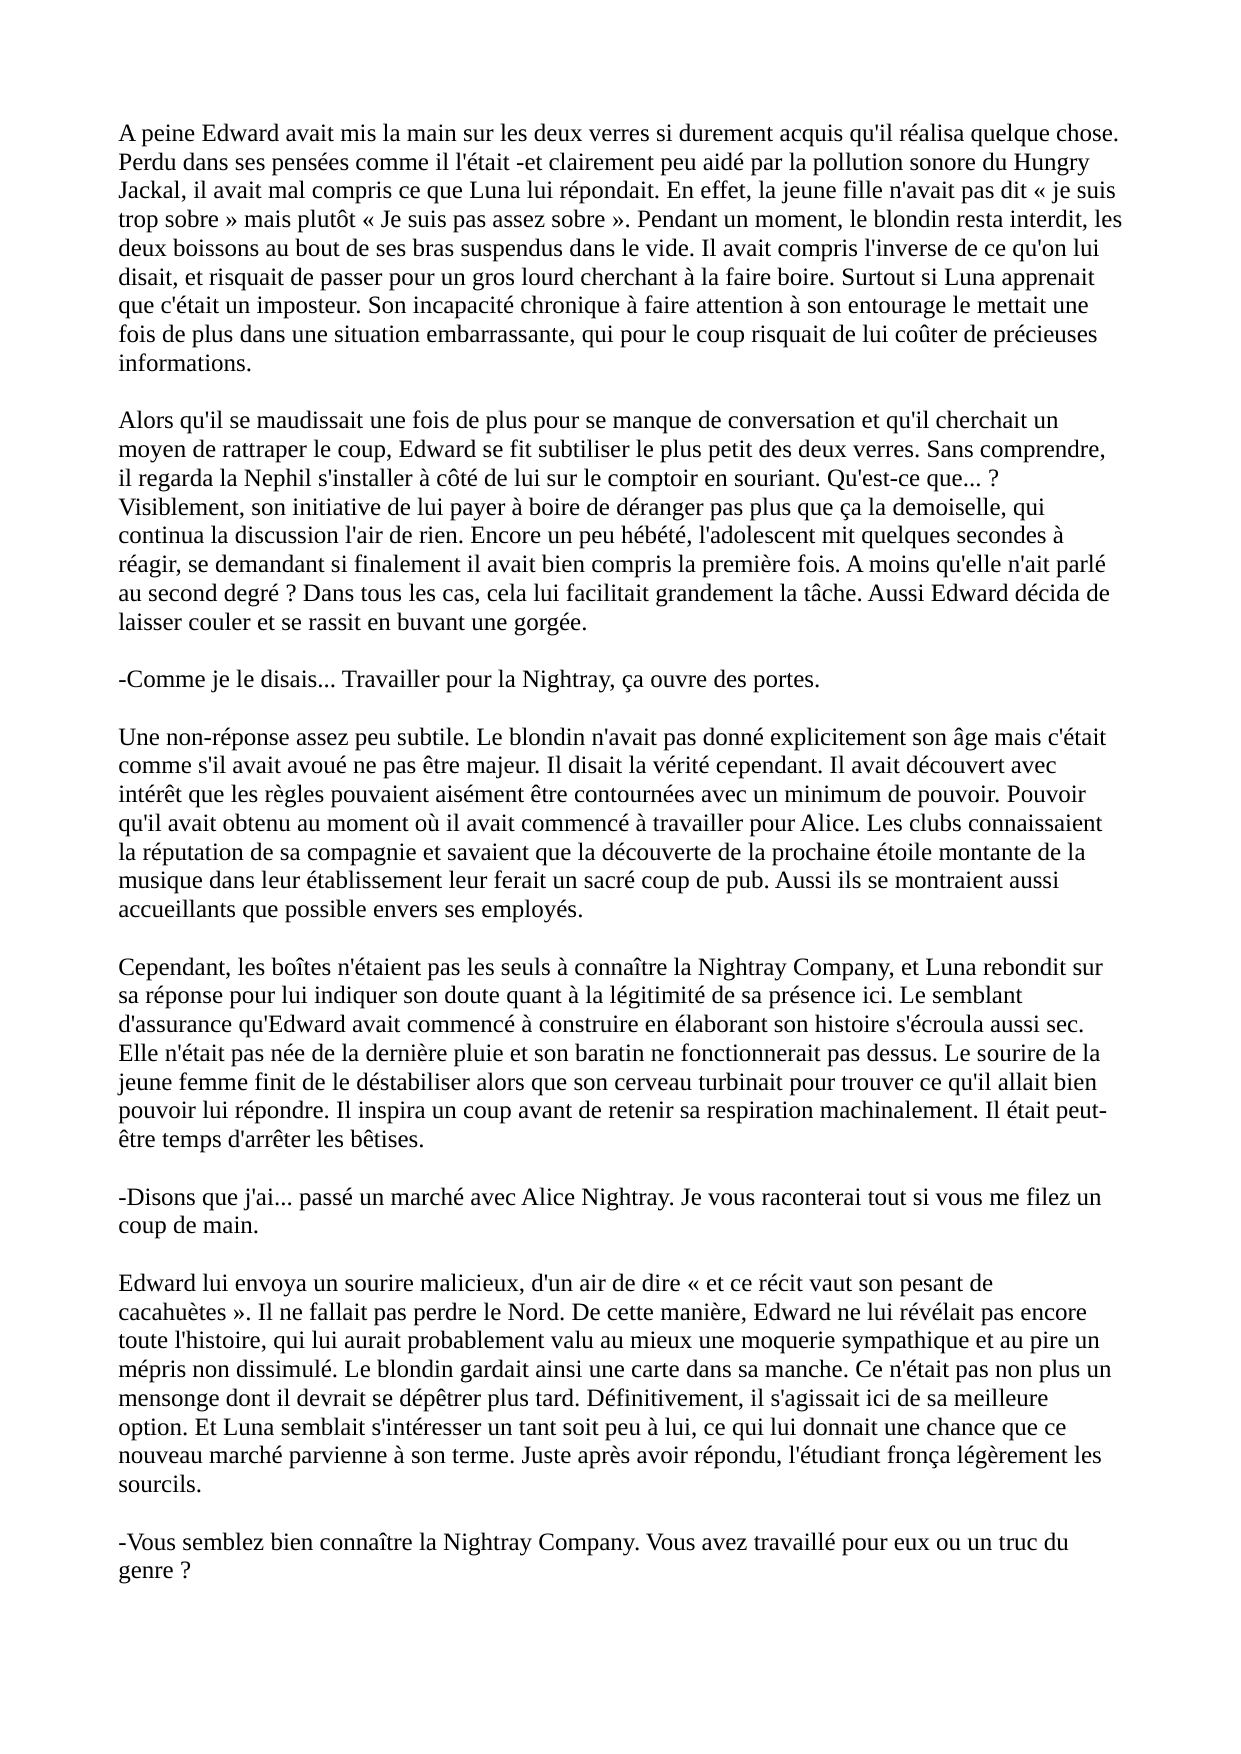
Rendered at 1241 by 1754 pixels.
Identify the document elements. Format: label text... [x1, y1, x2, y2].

text -Disons que j'ai... passé un marché avec Alice Nightray. Je vous raconterai tout si vous me filez un coup de main. [118, 1182, 1122, 1239]
text A peine Edward avait mis la main sur les deux verres si durement acquis qu'il réalisa quelque chose. Perdu dans ses pensées comme il l'était -et clairement peu aidé par la pollution sonore du Hungry Jackal, il avait mal compris ce que Luna lui répondait. En effet, la jeune fille n'avait pas dit « je suis trop sobre » mais plutôt « Je suis pas assez sobre ». Pendant un moment, le blondin resta interdit, les deux boissons au bout de ses bras suspendus dans le vide. Il avait compris l'inverse de ce qu'on lui disait, et risquait de passer pour un gros lourd cherchant à la faire boire. Surtout si Luna apprenait que c'était un imposteur. Son incapacité chronique à faire attention à son entourage le mettait une fois de plus dans une situation embarrassante, qui pour le coup risquait de lui coûter de précieuses informations. [118, 118, 1122, 377]
text -Vous semblez bien connaître la Nightray Company. Vous avez travaillé pour eux ou un truc du genre ? [118, 1527, 1122, 1584]
text -Comme je le disais... Travailler pour la Nightray, ça ouvre des portes. [118, 664, 1122, 693]
text Cependant, les boîtes n'étaient pas les seuls à connaître la Nightray Company, et Luna rebondit sur sa réponse pour lui indiquer son doute quant à la légitimité de sa présence ici. Le semblant d'assurance qu'Edward avait commencé à construire en élaborant son histoire s'écroula aussi sec. Elle n'était pas née de la dernière pluie et son baratin ne fonctionnerait pas dessus. Le sourire de la jeune femme finit de le déstabiliser alors que son cerveau turbinait pour trouver ce qu'il allait bien pouvoir lui répondre. Il inspira un coup avant de retenir sa respiration machinalement. Il était peut-être temps d'arrêter les bêtises. [118, 952, 1122, 1153]
text Une non-réponse assez peu subtile. Le blondin n'avait pas donné explicitement son âge mais c'était comme s'il avait avoué ne pas être majeur. Il disait la vérité cependant. Il avait découvert avec intérêt que les règles pouvaient aisément être contournées avec un minimum de pouvoir. Pouvoir qu'il avait obtenu au moment où il avait commencé à travailler pour Alice. Les clubs connaissaient la réputation de sa compagnie et savaient que la découverte de la prochaine étoile montante de la musique dans leur établissement leur ferait un sacré coup de pub. Aussi ils se montraient aussi accueillants que possible envers ses employés. [118, 722, 1122, 923]
text Edward lui envoya un sourire malicieux, d'un air de dire « et ce récit vaut son pesant de cacahuètes ». Il ne fallait pas perdre le Nord. De cette manière, Edward ne lui révélait pas encore toute l'histoire, qui lui aurait probablement valu au mieux une moquerie sympathique et au pire un mépris non dissimulé. Le blondin gardait ainsi une carte dans sa manche. Ce n'était pas non plus un mensonge dont il devrait se dépêtrer plus tard. Définitivement, il s'agissait ici de sa meilleure option. Et Luna semblait s'intéresser un tant soit peu à lui, ce qui lui donnait une chance que ce nouveau marché parvienne à son terme. Juste après avoir répondu, l'étudiant fronça légèrement les sourcils. [118, 1268, 1122, 1498]
text Alors qu'il se maudissait une fois de plus pour se manque de conversation et qu'il cherchait un moyen de rattraper le coup, Edward se fit subtiliser le plus petit des deux verres. Sans comprendre, il regarda la Nephil s'installer à côté de lui sur le comptoir en souriant. Qu'est-ce que... ? Visiblement, son initiative de lui payer à boire de déranger pas plus que ça la demoiselle, qui continua la discussion l'air de rien. Encore un peu hébété, l'adolescent mit quelques secondes à réagir, se demandant si finalement il avait bien compris la première fois. A moins qu'elle n'ait parlé au second degré ? Dans tous les cas, cela lui facilitait grandement la tâche. Aussi Edward décida de laisser couler et se rassit en buvant une gorgée. [118, 406, 1122, 636]
